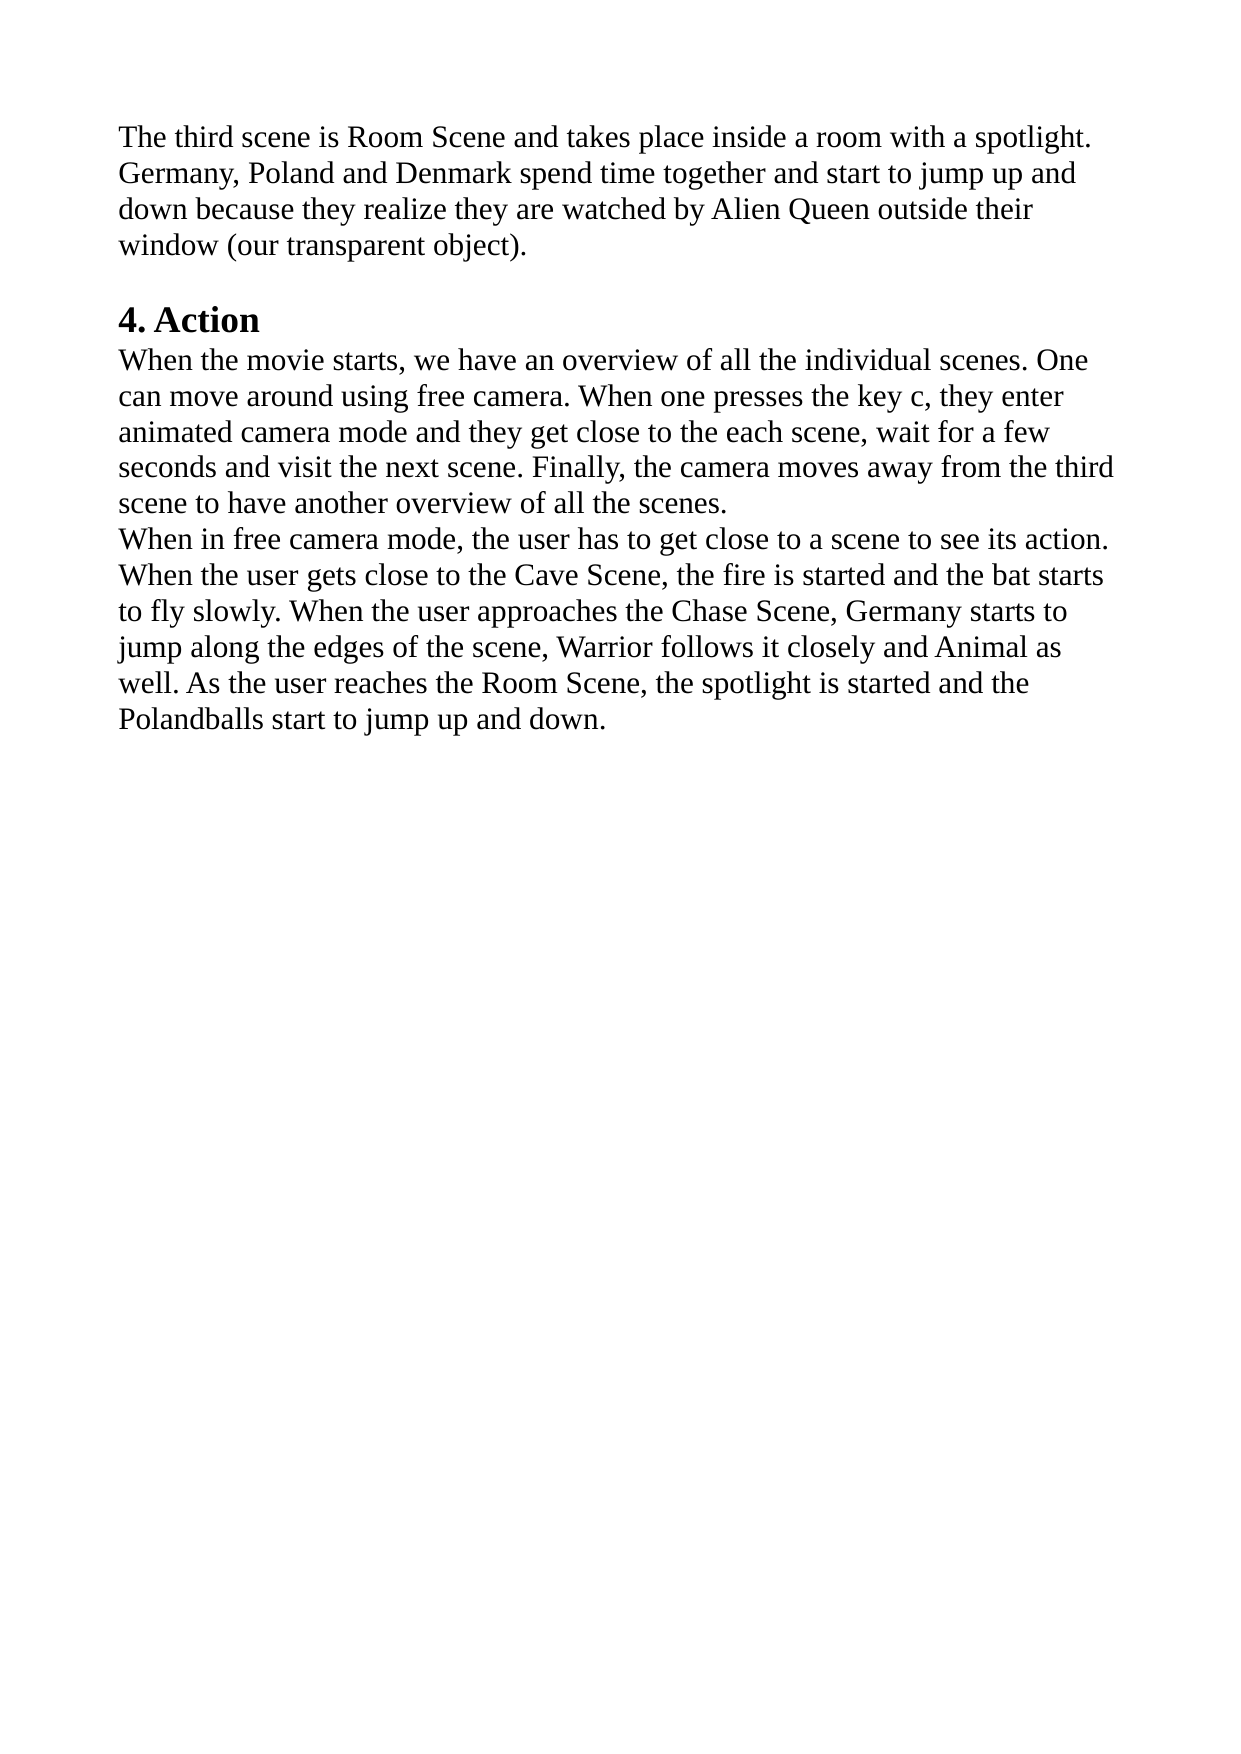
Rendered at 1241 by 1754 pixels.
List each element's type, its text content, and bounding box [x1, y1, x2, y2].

text 4. Action [118, 298, 1122, 341]
text When the movie starts, we have an overview of all the individual scenes. One can move around using free camera. When one presses the key c, they enter animated camera mode and they get close to the each scene, wait for a few seconds and visit the next scene. Finally, the camera moves away from the third scene to have another overview of all the scenes. [118, 341, 1122, 521]
text When in free camera mode, the user has to get close to a scene to see its action. When the user gets close to the Cave Scene, the fire is started and the bat starts to fly slowly. When the user approaches the Chase Scene, Germany starts to jump along the edges of the scene, Warrior follows it closely and Animal as well. As the user reaches the Room Scene, the spotlight is started and the Polandballs start to jump up and down. [118, 521, 1122, 736]
text The third scene is Room Scene and takes place inside a room with a spotlight. Germany, Poland and Denmark spend time together and start to jump up and down because they realize they are watched by Alien Queen outside their window (our transparent object). [118, 118, 1122, 262]
